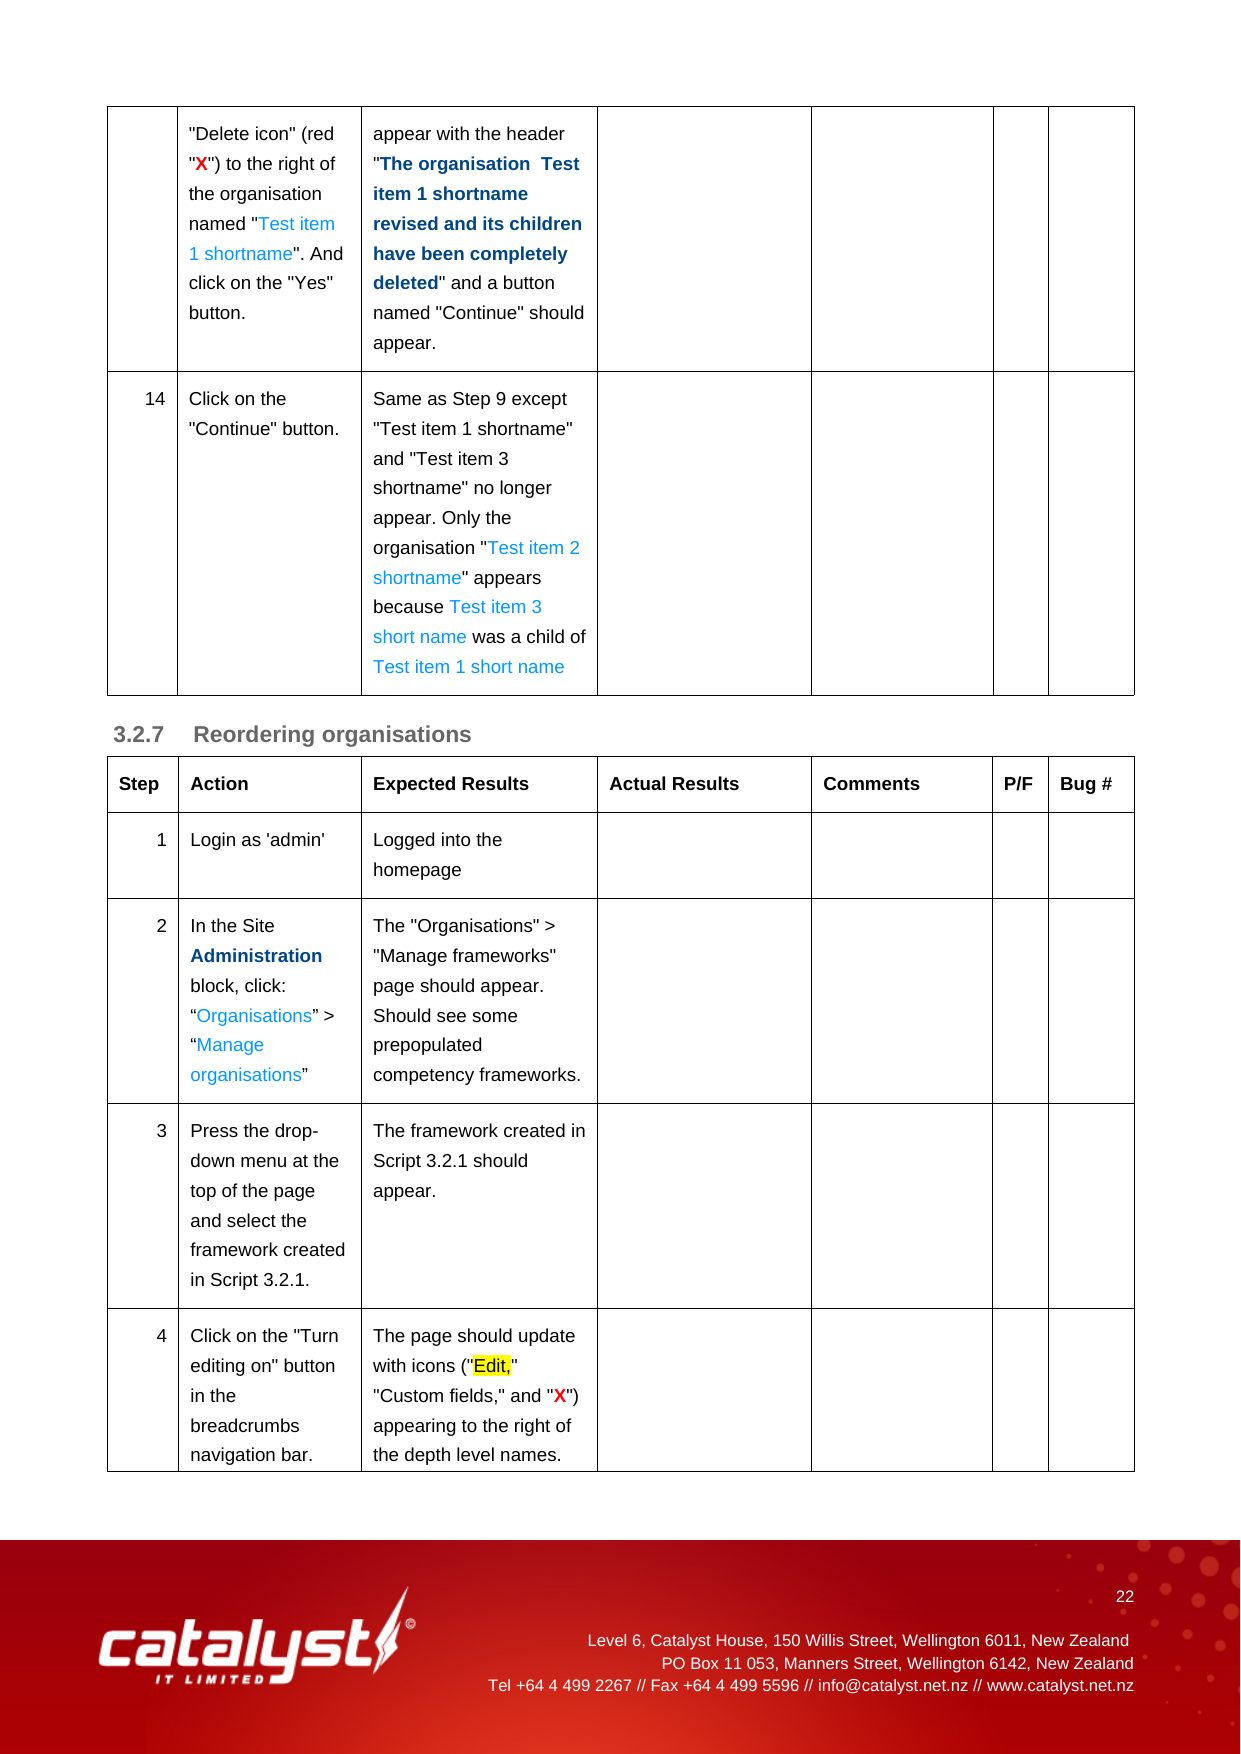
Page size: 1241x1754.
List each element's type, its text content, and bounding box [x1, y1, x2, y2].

table_cell Login as 'admin' [179, 813, 361, 898]
table_cell The page should update with icons ("Edit," "Custom fields," and "X") appearing to the right of the depth level names. [362, 1309, 597, 1471]
picture [0, 1540, 1241, 1754]
table_cell [598, 813, 811, 898]
table_cell [993, 1309, 1048, 1471]
table_cell 4 [108, 1309, 178, 1471]
table_cell 2 [108, 899, 178, 1103]
table_cell [812, 372, 993, 695]
table_cell [1049, 1104, 1134, 1308]
table_header Actual Results [598, 757, 811, 812]
table_cell [1049, 107, 1134, 371]
table_cell [812, 107, 993, 371]
subtitle Reordering organisations [107, 722, 1103, 747]
table_cell [1049, 372, 1134, 695]
table_cell Press the drop-down menu at the top of the page and select the framework created in Script 3.2.1. [179, 1104, 361, 1308]
table_header Comments [812, 757, 992, 812]
table_cell Same as Step 9 except "Test item 1 shortname" and "Test item 3 shortname" no longer appear. Only the organisation "Test item 2 shortname" appears because Test item 3 short name was a child of Test item 1 short name [362, 372, 597, 695]
table_header Action [179, 757, 361, 812]
table_header Bug # [1049, 757, 1134, 812]
table_cell [598, 372, 811, 695]
table_cell In the Site Administration block, click: “Organisations” > “Manage organisations” [179, 899, 361, 1103]
table_cell [1049, 899, 1134, 1103]
table_cell [994, 107, 1048, 371]
table_cell [812, 899, 992, 1103]
table_header P/F [993, 757, 1048, 812]
table_cell "Delete icon" (red "X") to the right of the organisation named "Test item 1 shortname". And click on the "Yes" button. [178, 107, 361, 371]
table_cell The "Organisations" > "Manage frameworks" page should appear. Should see some prepopulated competency frameworks. [362, 899, 597, 1103]
table_cell [994, 372, 1048, 695]
table_cell Logged into the homepage [362, 813, 597, 898]
table_cell appear with the header "The organisation Test item 1 shortname revised and its children have been completely deleted" and a button named "Continue" should appear. [362, 107, 597, 371]
table_cell [598, 1309, 811, 1471]
table_cell 14 [108, 372, 177, 695]
table_cell [993, 899, 1048, 1103]
table_cell [1049, 1309, 1134, 1471]
table_cell [812, 813, 992, 898]
table_cell [1049, 813, 1134, 898]
table_cell Click on the "Continue" button. [178, 372, 361, 695]
table_cell [993, 813, 1048, 898]
table_header Expected Results [362, 757, 597, 812]
table_cell [812, 1104, 992, 1308]
table_cell [598, 107, 811, 371]
table_cell [812, 1309, 992, 1471]
table_cell 1 [108, 813, 178, 898]
table_header Step [108, 757, 178, 812]
table_cell The framework created in Script 3.2.1 should appear. [362, 1104, 597, 1308]
table_cell [598, 1104, 811, 1308]
table_cell [108, 107, 177, 371]
table_cell Click on the "Turn editing on" button in the breadcrumbs navigation bar. [179, 1309, 361, 1471]
table_cell [993, 1104, 1048, 1308]
table_cell [598, 899, 811, 1103]
table_cell 3 [108, 1104, 178, 1308]
